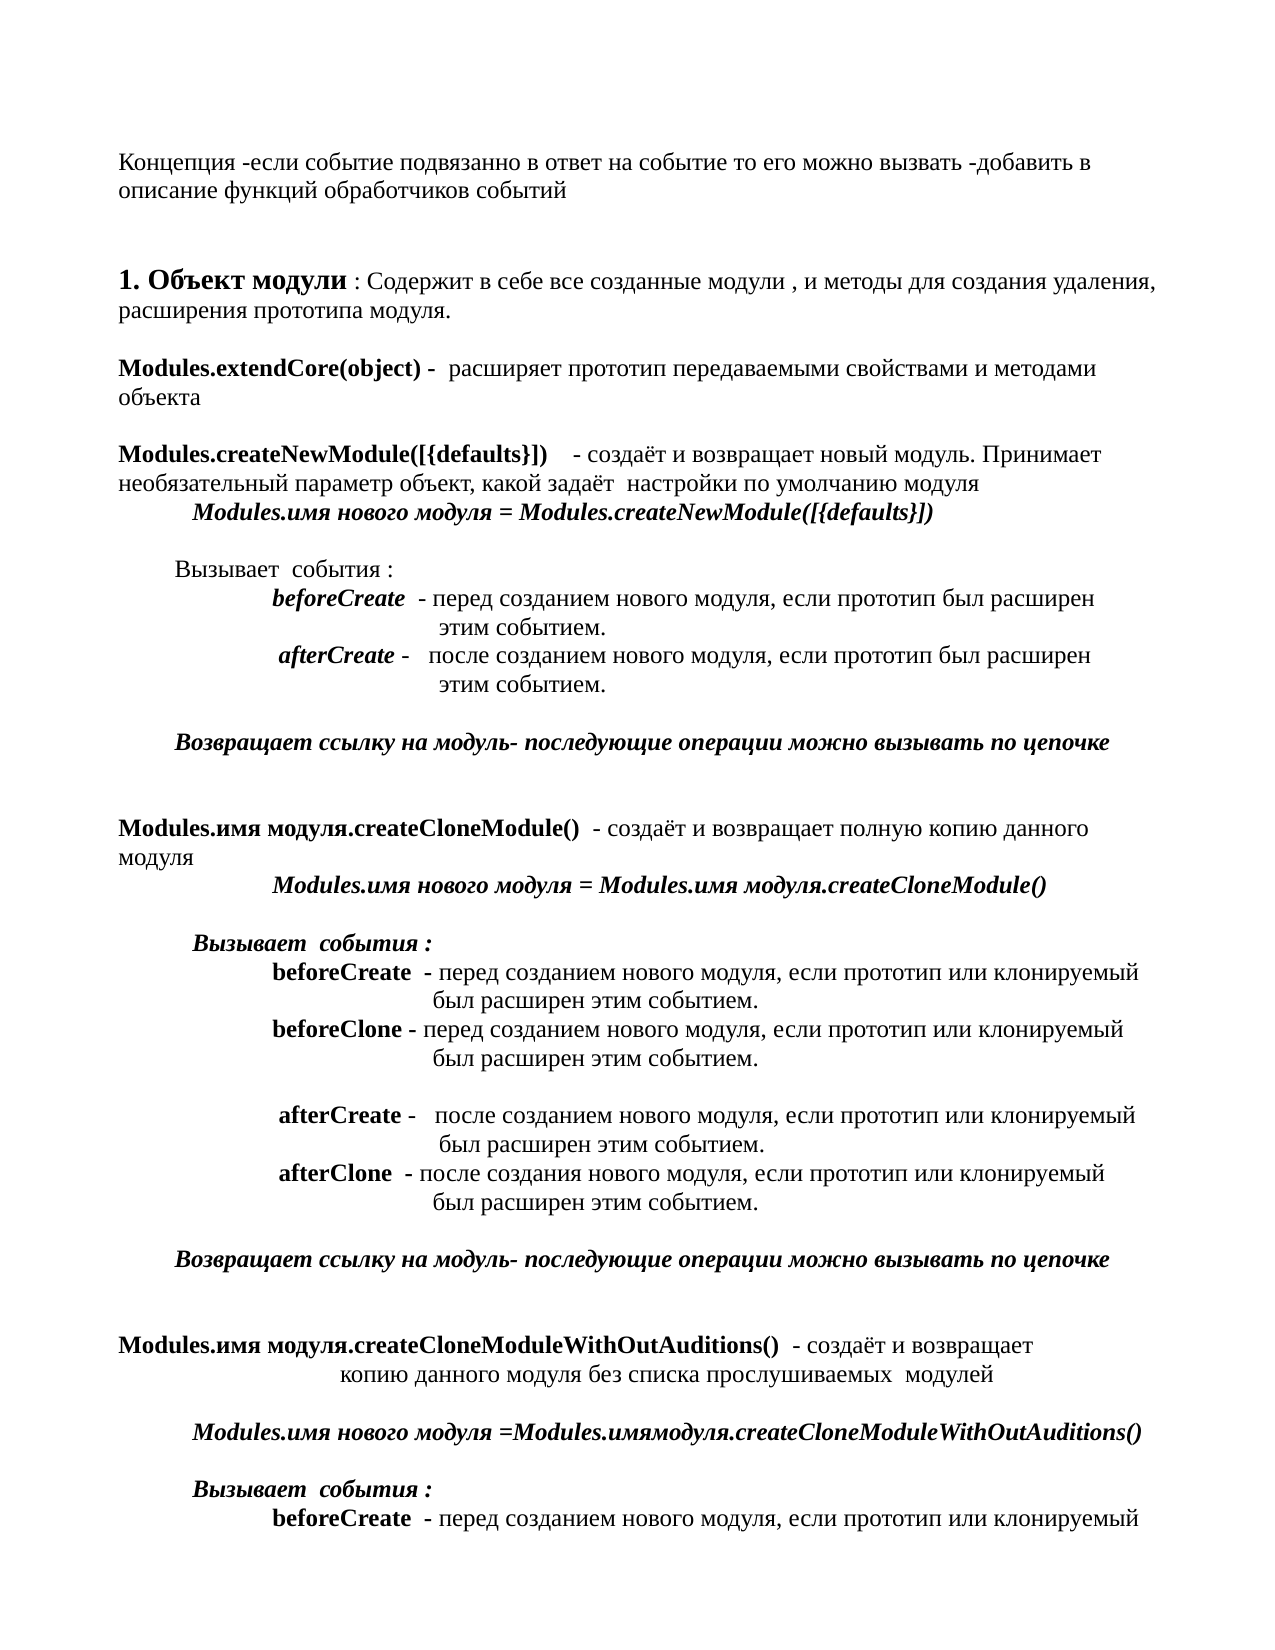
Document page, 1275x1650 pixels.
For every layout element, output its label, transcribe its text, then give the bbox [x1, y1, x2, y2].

text 1. Объект модули : Содержит в себе все созданные модули , и методы для создания удаления, расширения прототипа модуля. [118, 262, 1157, 324]
text Modules.имя модуля.createCloneModule() - создаёт и возвращает полную копию данного модуля [118, 813, 1157, 870]
text beforeClone - перед созданием нового модуля, если прототип или клонируемый был расширен этим событием. [118, 1014, 1157, 1072]
text Modules.имя модуля.createCloneModuleWithOutAuditions() - создаёт и возвращает копию данного модуля без списка прослушиваемых модулей [118, 1330, 1157, 1388]
text Концепция -если событие подвязанно в ответ на событие то его можно вызвать -добавить в описание функций обработчиков событий [118, 147, 1157, 204]
text afterCreate - после созданием нового модуля, если прототип был расширен этим событием. [118, 640, 1157, 698]
text Возвращает ссылку на модуль- последующие операции можно вызывать по цепочке [118, 698, 1157, 755]
text Вызывает события : beforeCreate - перед созданием нового модуля, если прототип или клонируемый [118, 1474, 1157, 1532]
text Modules.имя нового модуля =Modules.имямодуля.createCloneModuleWithOutAuditions() [118, 1417, 1157, 1445]
text Возвращает ссылку на модуль- последующие операции можно вызывать по цепочке [118, 1244, 1157, 1273]
text Modules.имя нового модуля = Modules.имя модуля.createCloneModule() [118, 870, 1157, 899]
text afterClone - после создания нового модуля, если прототип или клонируемый был расширен этим событием. [118, 1158, 1157, 1215]
text afterCreate - после созданием нового модуля, если прототип или клонируемый был расширен этим событием. [118, 1100, 1157, 1158]
text Modules.extendCore(object) - расширяет прототип передаваемыми свойствами и методами объекта [118, 353, 1157, 410]
text Вызывает события : beforeCreate - перед созданием нового модуля, если прототип был расширен этим событием. [118, 554, 1157, 640]
text Вызывает события : beforeCreate - перед созданием нового модуля, если прототип или клонируемый был расширен этим событием. [118, 928, 1157, 1014]
text Modules.createNewModule([{defaults}]) - создаёт и возвращает новый модуль. Принимает необязательный параметр объект, какой задаёт настройки по умолчанию модуля Modules.имя нового модуля = Modules.createNewModule([{defaults}]) [118, 439, 1157, 554]
